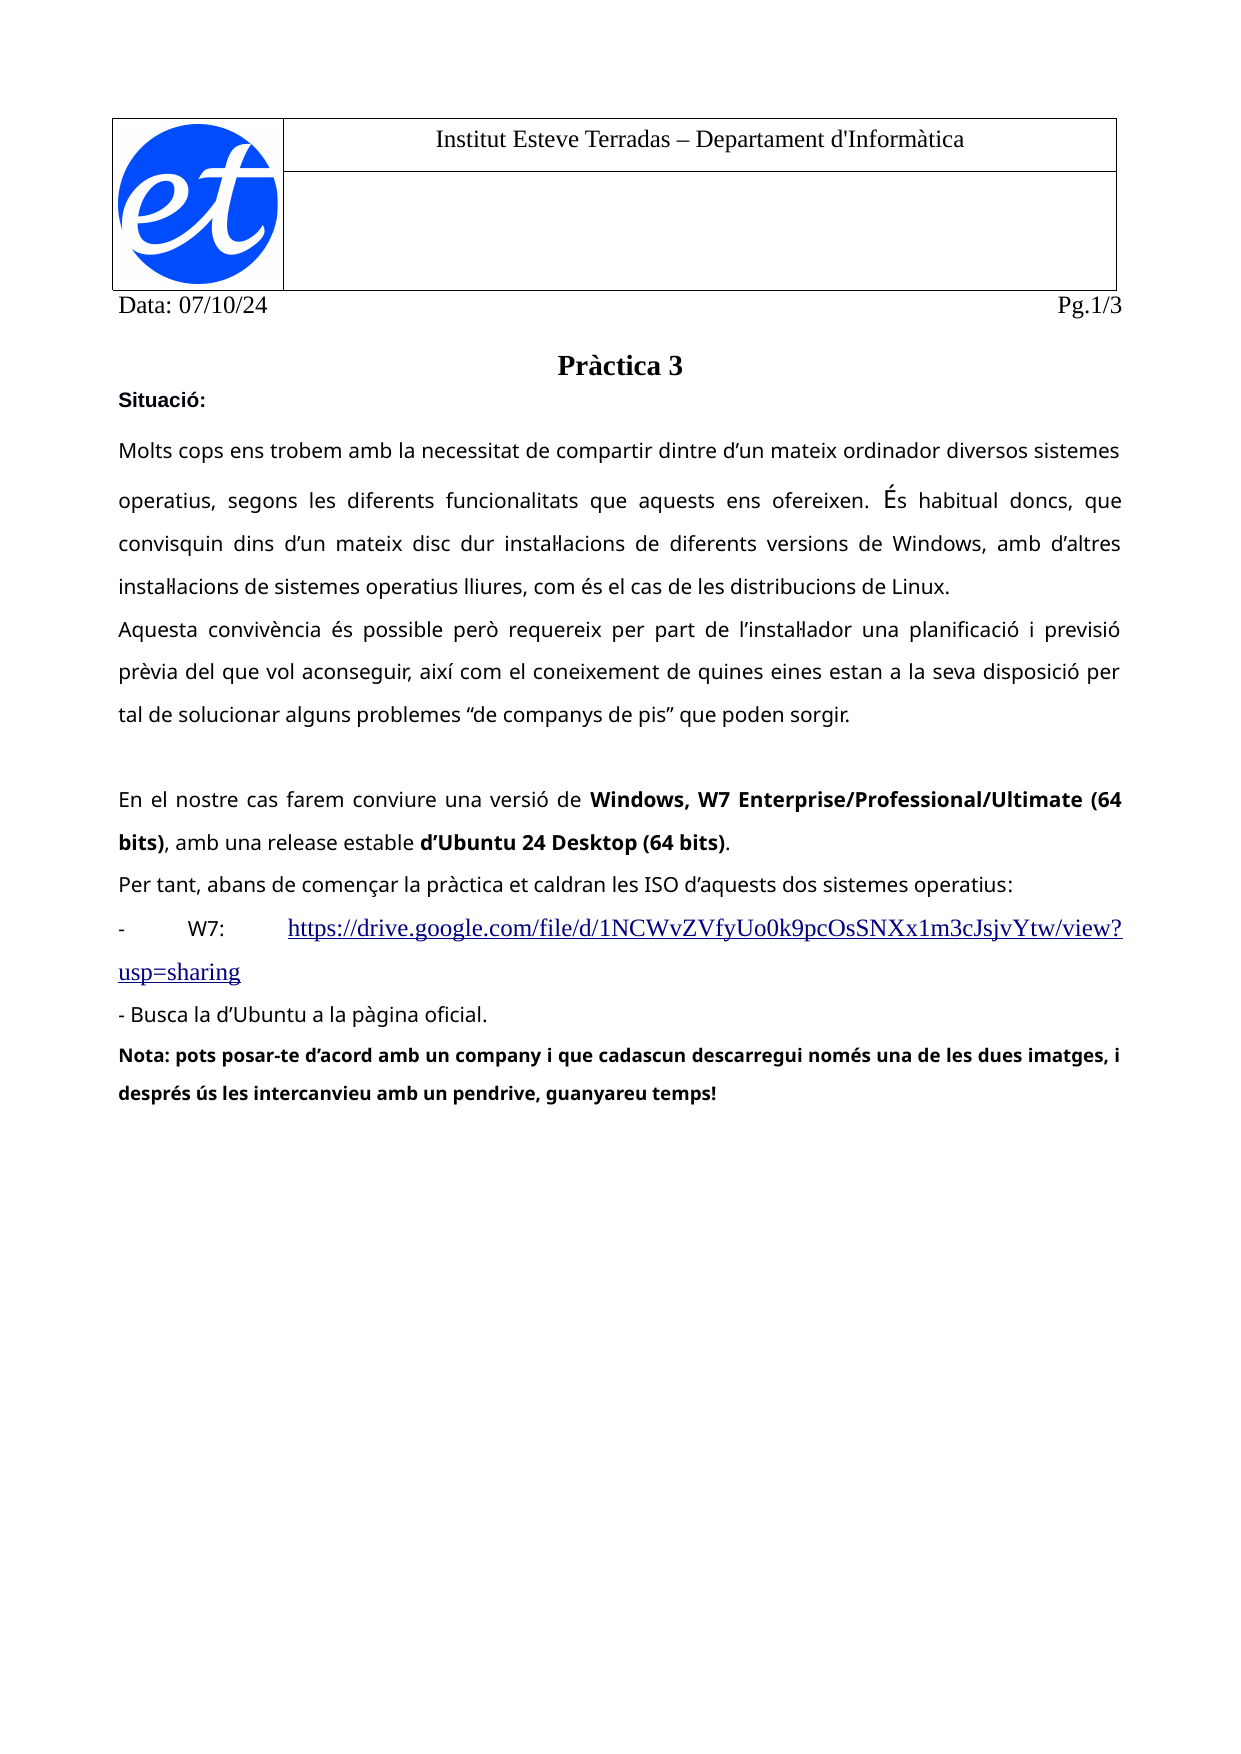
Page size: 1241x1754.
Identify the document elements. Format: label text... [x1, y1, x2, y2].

text Aquesta convivència és possible però requereix per part de l’instal·lador una planificació i previsió prèvia del que vol aconseguir, així com el coneixement de quines eines estan a la seva disposició per tal de solucionar alguns problemes “de companys de pis” que poden sorgir. [118, 615, 1122, 728]
picture [118, 124, 278, 284]
text Per tant, abans de començar la pràctica et caldran les ISO d’aquests dos sistemes operatius: [118, 870, 1122, 899]
text En el nostre cas farem conviure una versió de Windows, W7 Enterprise/Professional/Ultimate (64 bits), amb una release estable d’Ubuntu 24 Desktop (64 bits). [118, 785, 1122, 856]
text Molts cops ens trobem amb la necessitat de compartir dintre d’un mateix ordinador diversos sistemes operatius, segons les diferents funcionalitats que aquests ens ofereixen. És habitual doncs, que convisquin dins d’un mateix disc dur instal·lacions de diferents versions de Windows, amb d’altres instal·lacions de sistemes operatius lliures, com és el cas de les distribucions de Linux. [118, 436, 1122, 601]
text Nota: pots posar-te d’acord amb un company i que cadascun descarregui només una de les dues imatges, i després ús les intercanvieu amb un pendrive, guanyareu temps! [118, 1042, 1122, 1106]
text ­Pràctica 3 [118, 348, 1122, 381]
text Situació: [118, 388, 1122, 412]
text - W7: https://drive.google.com/file/d/1NCWvZVfyUo0k9pcOsSNXx1m3cJsjvYtw/view?usp=sharing [118, 913, 1122, 986]
text - Busca la d’Ubuntu a la pàgina oficial. [118, 1000, 1122, 1028]
